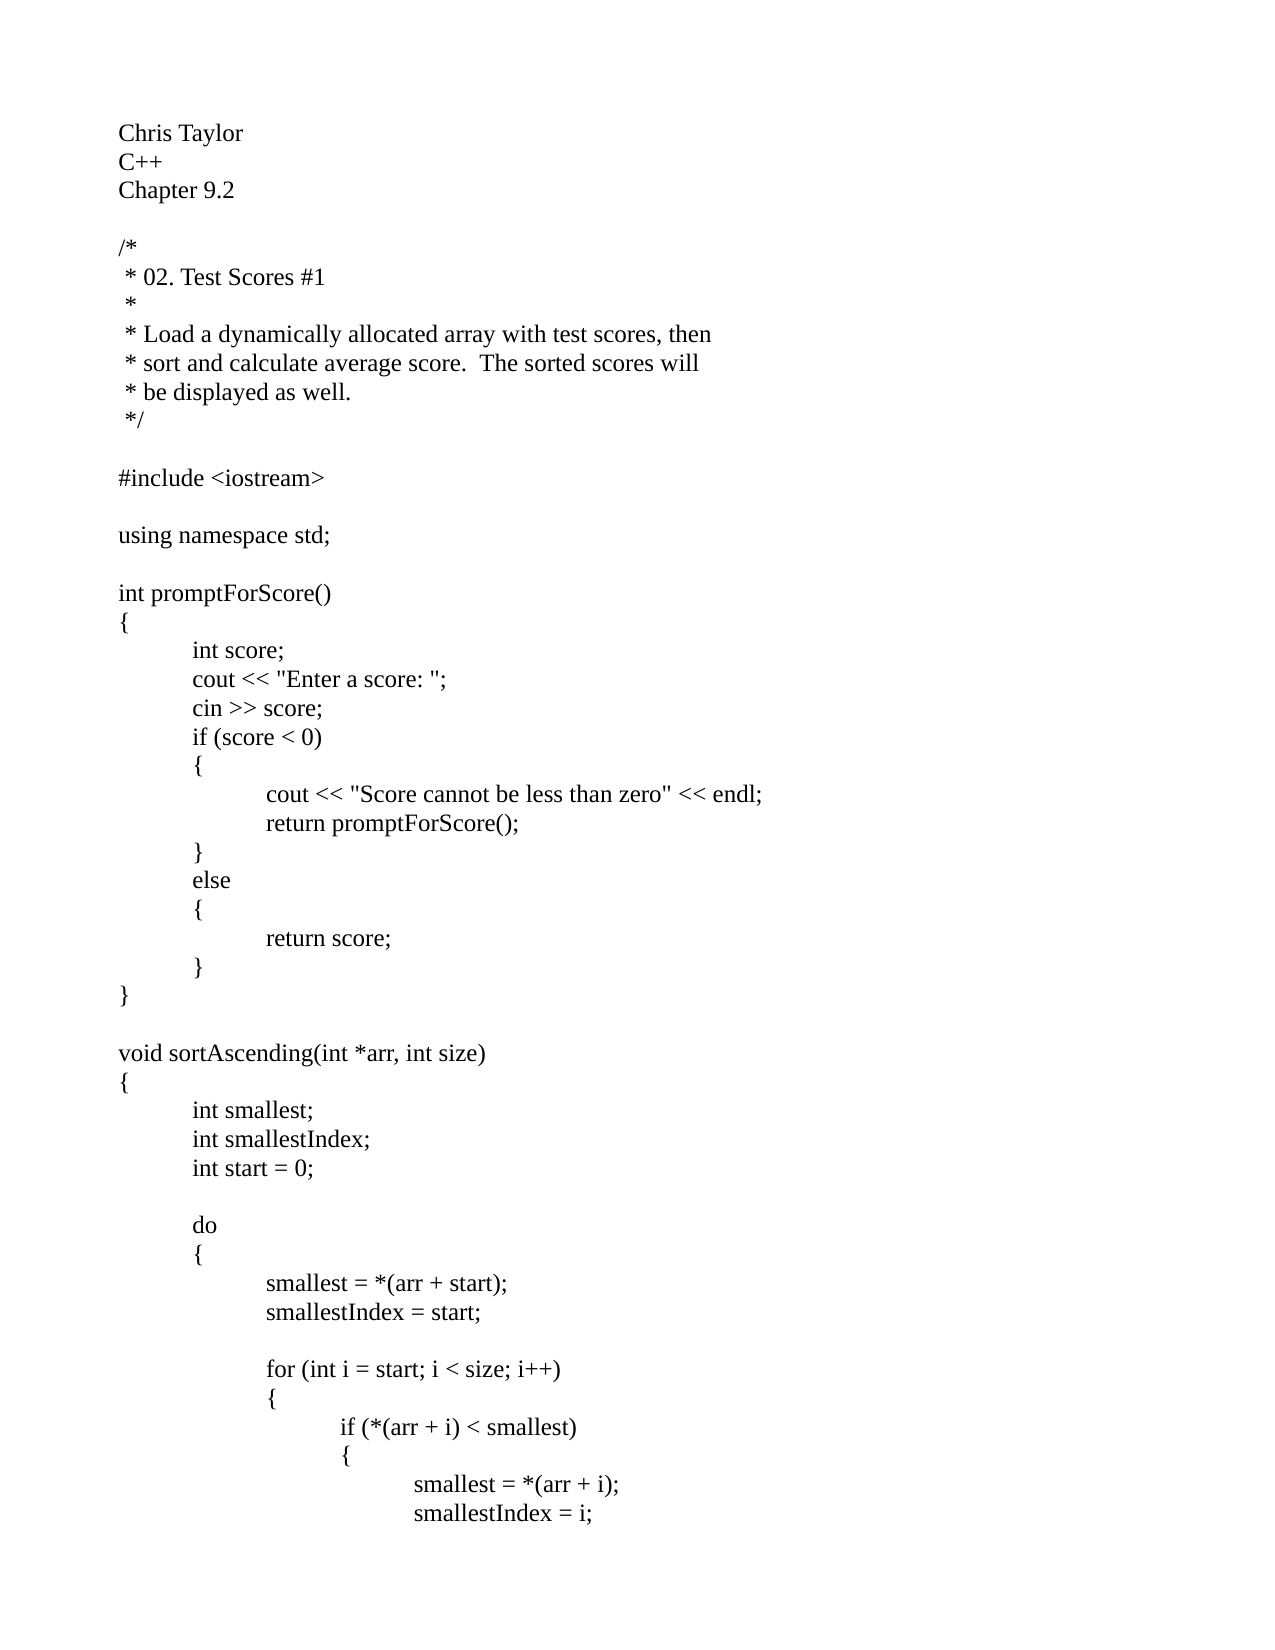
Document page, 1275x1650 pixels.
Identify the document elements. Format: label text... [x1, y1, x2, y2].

text smallestIndex = start; [118, 1297, 1157, 1326]
text /* [118, 233, 1157, 262]
text { [118, 607, 1157, 636]
text int score; [118, 636, 1157, 664]
text { [118, 1441, 1157, 1469]
text { [118, 1067, 1157, 1096]
text smallest = *(arr + start); [118, 1268, 1157, 1297]
text for (int i = start; i < size; i++) [118, 1354, 1157, 1383]
text } [118, 837, 1157, 866]
text return score; [118, 923, 1157, 952]
text { [118, 1239, 1157, 1268]
text if (score < 0) [118, 722, 1157, 751]
text smallest = *(arr + i); [118, 1469, 1157, 1498]
text using namespace std; [118, 521, 1157, 549]
text int smallest; [118, 1096, 1157, 1124]
text int start = 0; [118, 1153, 1157, 1182]
text * Load a dynamically allocated array with test scores, then [118, 319, 1157, 348]
text else [118, 866, 1157, 894]
text void sortAscending(int *arr, int size) [118, 1038, 1157, 1067]
text return promptForScore(); [118, 808, 1157, 837]
text * sort and calculate average score. The sorted scores will [118, 348, 1157, 377]
text int smallestIndex; [118, 1124, 1157, 1153]
text cout << "Score cannot be less than zero" << endl; [118, 779, 1157, 808]
text */ [118, 406, 1157, 434]
text * [118, 291, 1157, 319]
text * be displayed as well. [118, 377, 1157, 406]
text do [118, 1211, 1157, 1239]
text cin >> score; [118, 693, 1157, 722]
text } [118, 952, 1157, 981]
text #include <iostream> [118, 463, 1157, 492]
text Chris Taylor [118, 118, 1157, 147]
text } [118, 981, 1157, 1009]
text { [118, 751, 1157, 779]
text if (*(arr + i) < smallest) [118, 1412, 1157, 1441]
text smallestIndex = i; [118, 1498, 1157, 1527]
text C++ [118, 147, 1157, 176]
text { [118, 894, 1157, 923]
text cout << "Enter a score: "; [118, 664, 1157, 693]
text int promptForScore() [118, 578, 1157, 607]
text { [118, 1383, 1157, 1412]
text Chapter 9.2 [118, 176, 1157, 204]
text * 02. Test Scores #1 [118, 262, 1157, 291]
